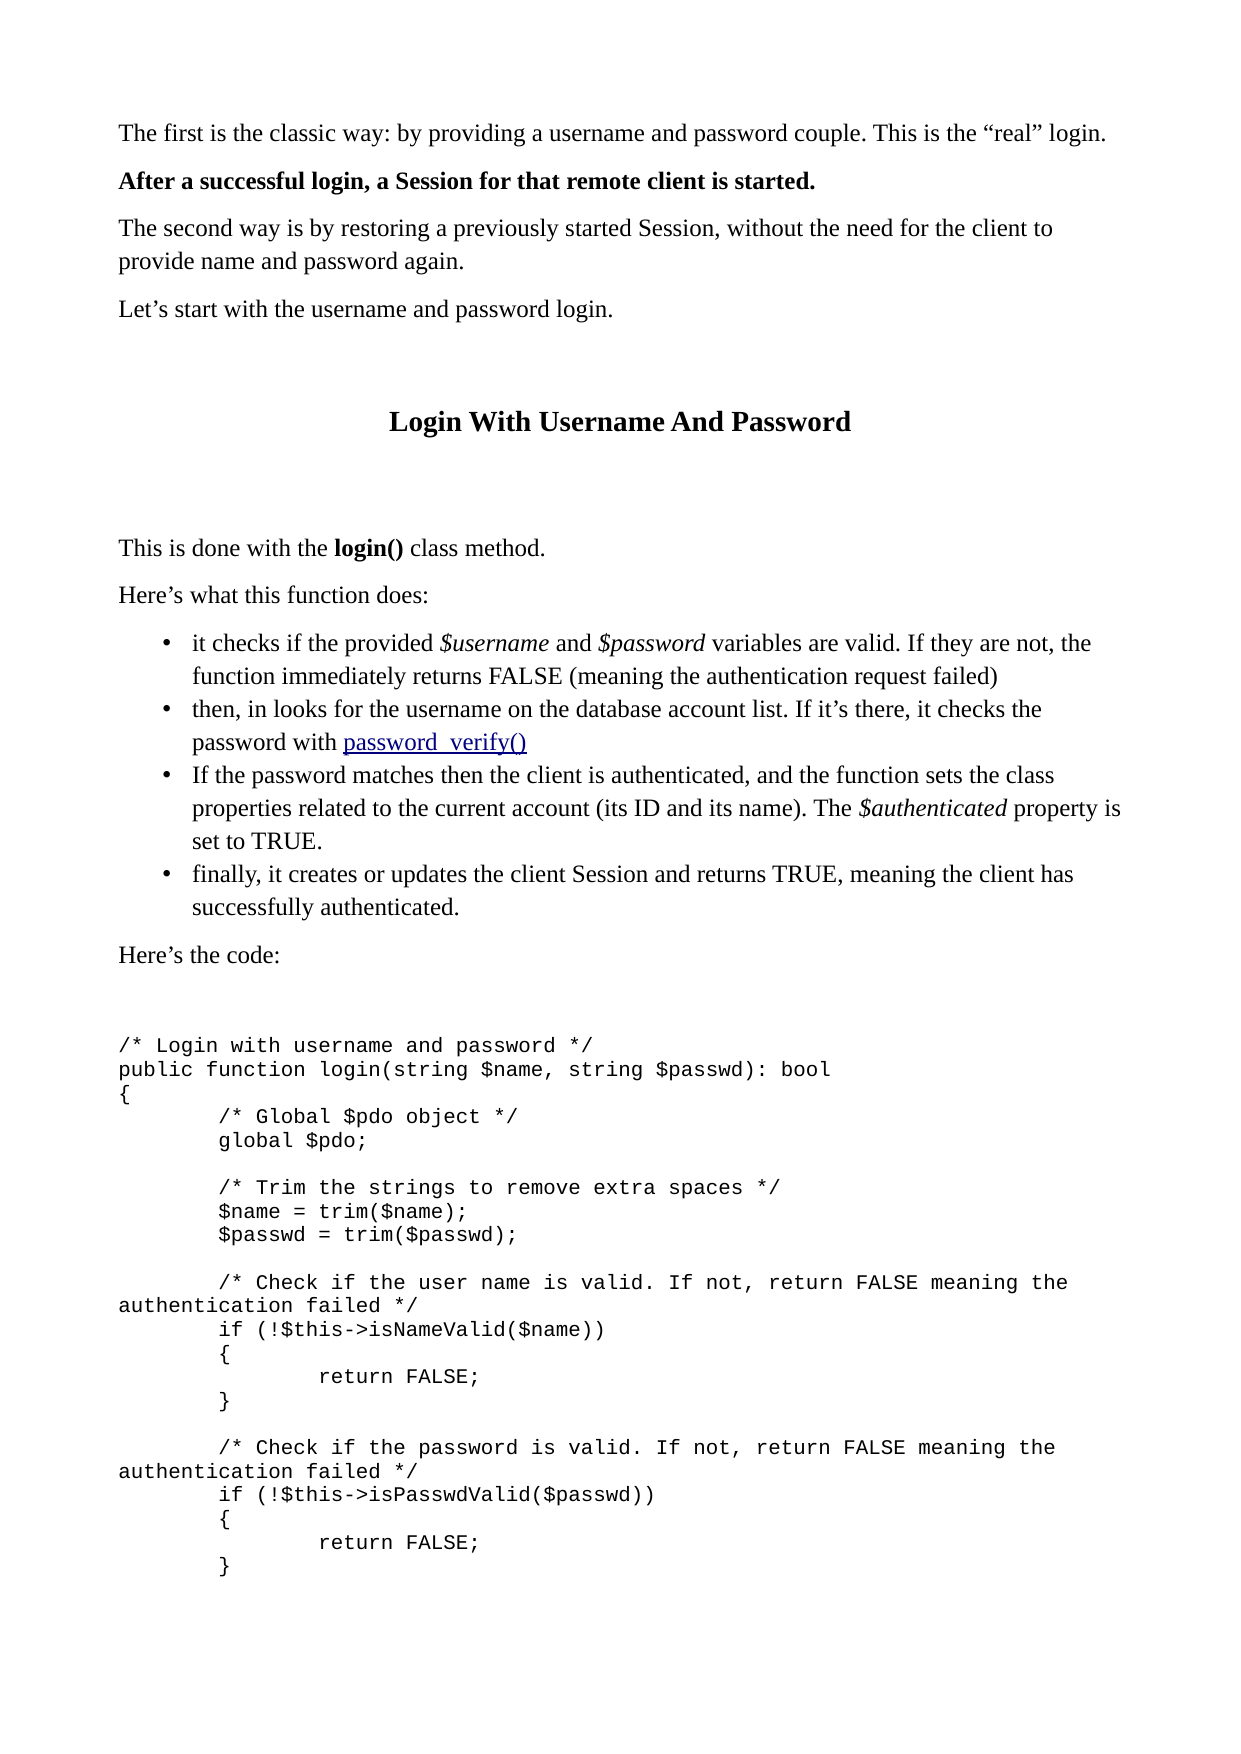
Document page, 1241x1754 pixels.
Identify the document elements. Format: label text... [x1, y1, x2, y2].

text /* Global $pdo object */ [118, 1106, 1122, 1130]
text { [118, 1343, 1122, 1366]
text } [118, 1390, 1122, 1413]
list finally, it creates or updates the client Session and returns TRUE, meaning the client has successfully authenticated. [162, 859, 1122, 921]
list then, in looks for the username on the database account list. If it’s there, it checks the password with password_verify() [162, 694, 1122, 756]
text /* Login with username and password */ [118, 1035, 1122, 1059]
text $name = trim($name); [118, 1201, 1122, 1224]
text Let’s start with the username and password login. [118, 294, 1122, 323]
text { [118, 1508, 1122, 1532]
text return FALSE; [118, 1532, 1122, 1555]
text public function login(string $name, string $passwd): bool [118, 1059, 1122, 1082]
text /* Check if the user name is valid. If not, return FALSE meaning the authentication failed */ [118, 1272, 1122, 1319]
list it checks if the provided $username and $password variables are valid. If they are not, the function immediately returns FALSE (meaning the authentication request failed) [162, 628, 1122, 690]
text After a successful login, a Session for that remote client is started. [118, 166, 1122, 194]
text /* Check if the password is valid. If not, return FALSE meaning the authentication failed */ [118, 1437, 1122, 1484]
text Here’s the code: [118, 940, 1122, 969]
text return FALSE; [118, 1366, 1122, 1390]
text $passwd = trim($passwd); [118, 1224, 1122, 1248]
text This is done with the login() class method. [118, 533, 1122, 562]
text } [118, 1555, 1122, 1579]
text global $pdo; [118, 1130, 1122, 1153]
text if (!$this->isNameValid($name)) [118, 1319, 1122, 1343]
text Here’s what this function does: [118, 581, 1122, 609]
text if (!$this->isPasswdValid($passwd)) [118, 1484, 1122, 1508]
text { [118, 1082, 1122, 1106]
subtitle Login With Username And Password [118, 404, 1122, 437]
text /* Trim the strings to remove extra spaces */ [118, 1177, 1122, 1201]
text The second way is by restoring a previously started Session, without the need for the client to provide name and password again. [118, 213, 1122, 275]
text The first is the classic way: by providing a username and password couple. This is the “real” login. [118, 118, 1122, 147]
list If the password matches then the client is authenticated, and the function sets the class properties related to the current account (its ID and its name). The $authenticated property is set to TRUE. [162, 760, 1122, 855]
